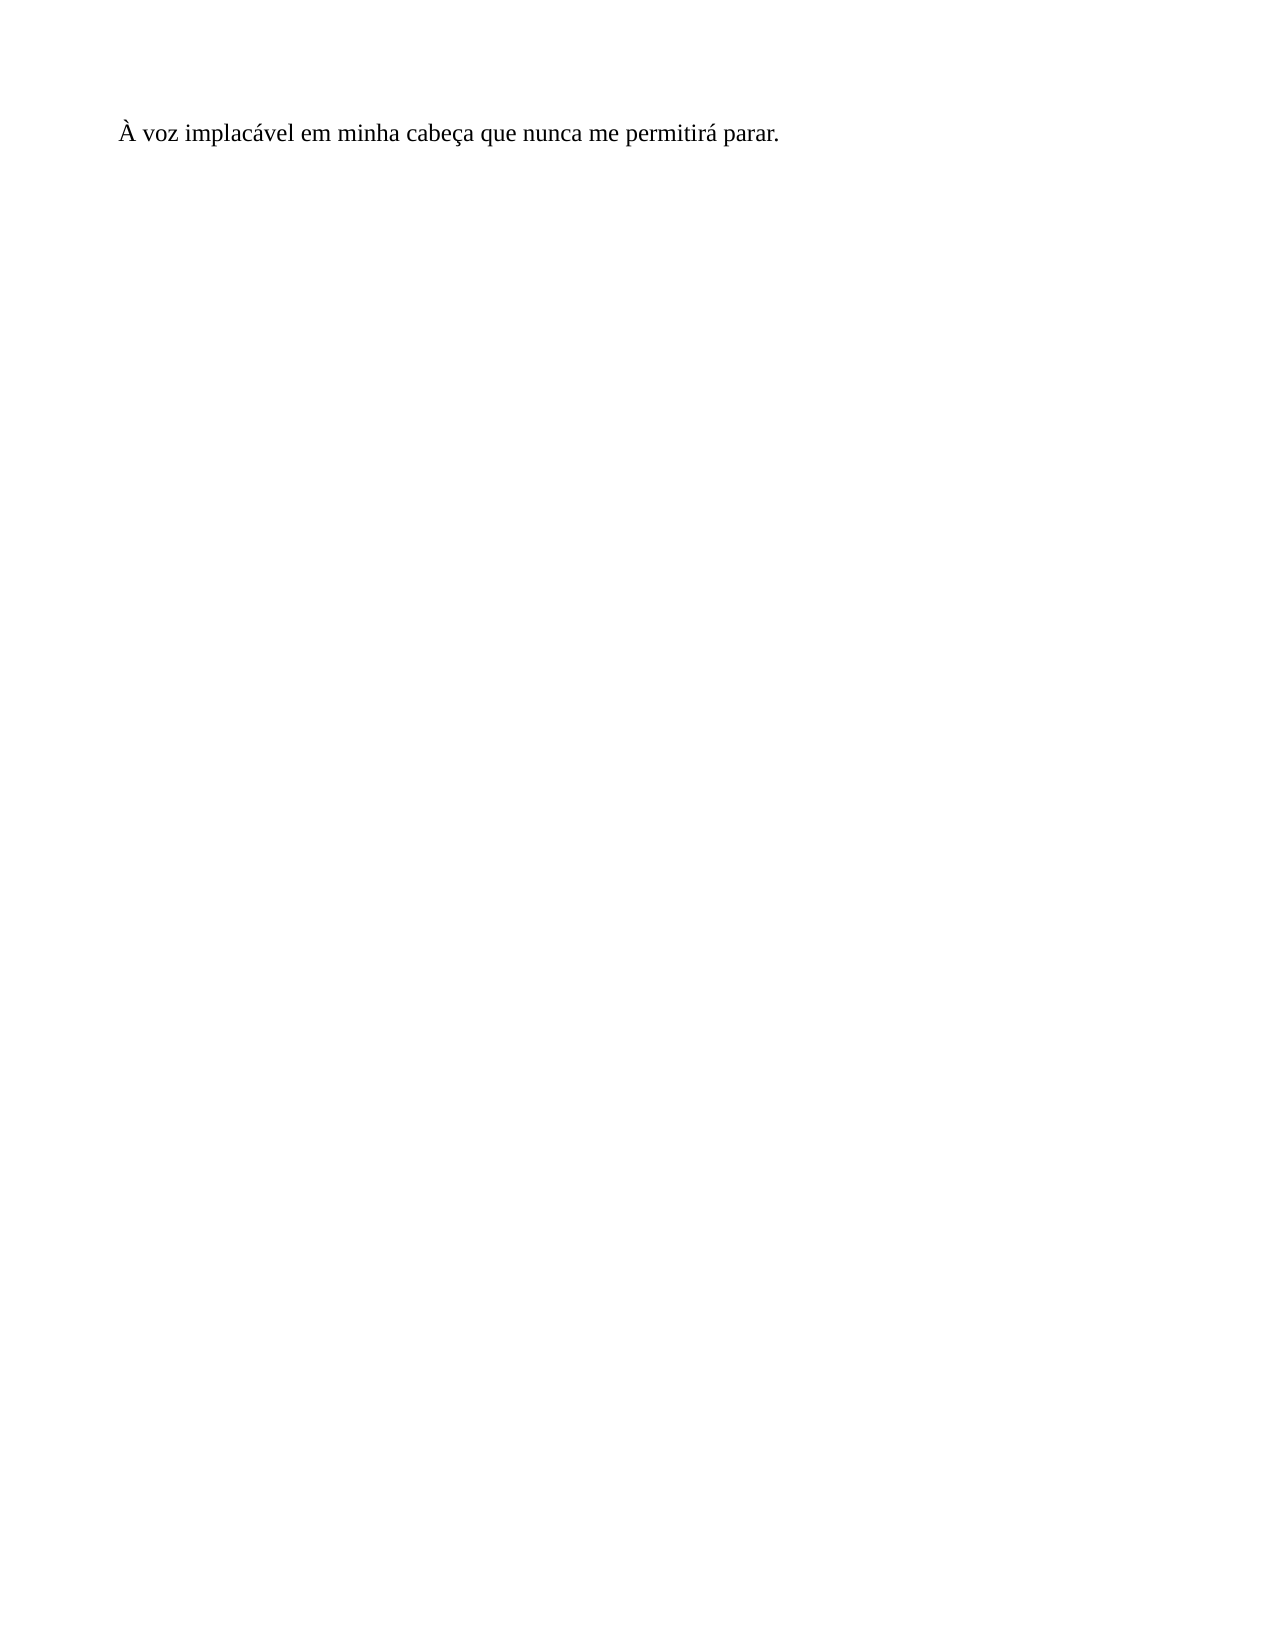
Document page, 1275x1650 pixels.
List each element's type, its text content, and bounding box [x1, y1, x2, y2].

text À voz implacável em minha cabeça que nunca me permitirá parar. [118, 118, 1157, 147]
